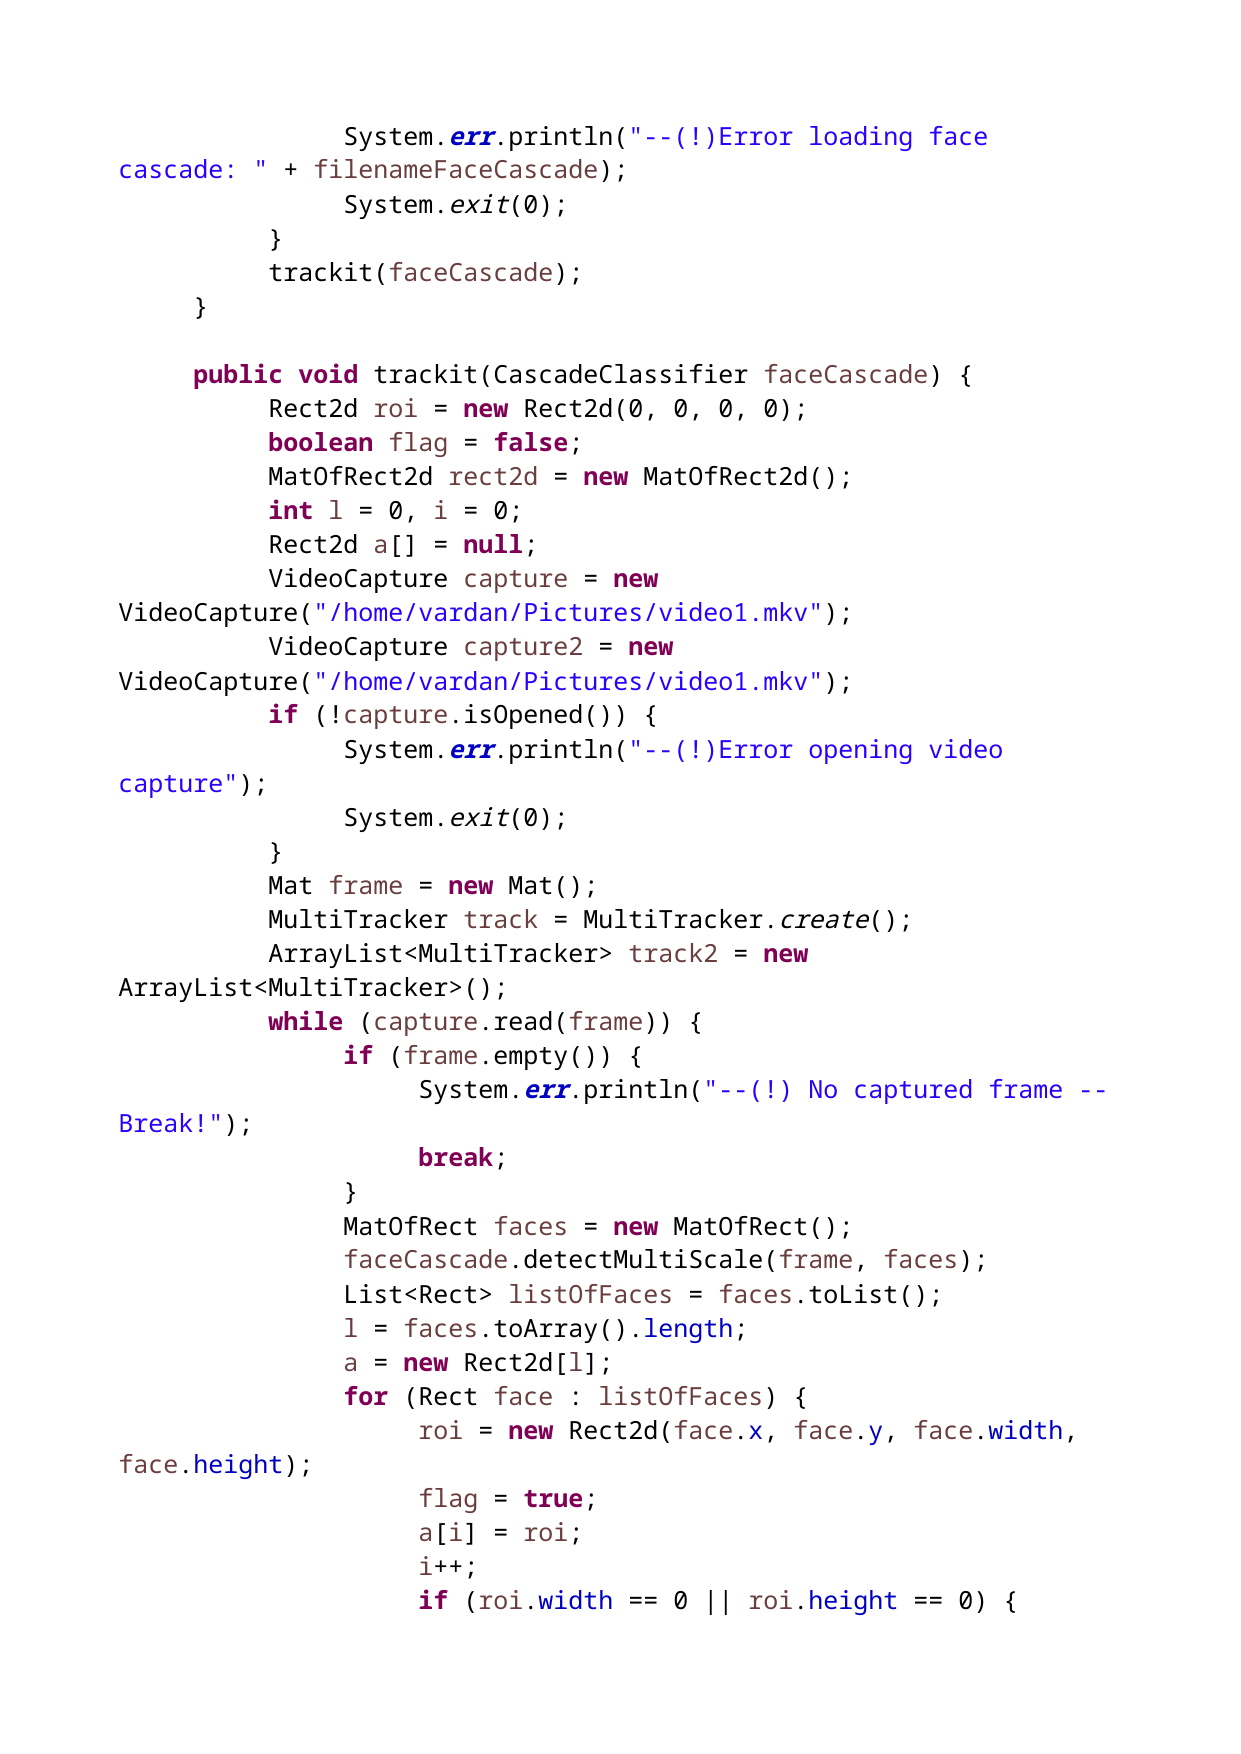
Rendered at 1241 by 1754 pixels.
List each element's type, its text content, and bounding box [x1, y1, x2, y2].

text public void trackit(CascadeClassifier faceCascade) { [118, 357, 1122, 391]
text l = faces.toArray().length; [118, 1310, 1122, 1344]
text faceCascade.detectMultiScale(frame, faces); [118, 1242, 1122, 1276]
text VideoCapture capture2 = new VideoCapture("/home/vardan/Pictures/video1.mkv"); [118, 629, 1122, 697]
text } [118, 288, 1122, 322]
text boolean flag = false; [118, 425, 1122, 459]
text int l = 0, i = 0; [118, 493, 1122, 527]
text flag = true; [118, 1481, 1122, 1515]
text roi = new Rect2d(face.x, face.y, face.width, face.height); [118, 1412, 1122, 1481]
text System.err.println("--(!)Error opening video capture"); [118, 731, 1122, 799]
text Rect2d a[] = null; [118, 527, 1122, 561]
text if (roi.width == 0 || roi.height == 0) { [118, 1583, 1122, 1617]
text for (Rect face : listOfFaces) { [118, 1378, 1122, 1412]
text if (frame.empty()) { [118, 1038, 1122, 1072]
text System.exit(0); [118, 799, 1122, 833]
text ArrayList<MultiTracker> track2 = new ArrayList<MultiTracker>(); [118, 936, 1122, 1004]
text Rect2d roi = new Rect2d(0, 0, 0, 0); [118, 391, 1122, 425]
text Mat frame = new Mat(); [118, 867, 1122, 902]
text MultiTracker track = MultiTracker.create(); [118, 902, 1122, 936]
text System.err.println("--(!) No captured frame -- Break!"); [118, 1072, 1122, 1140]
text } [118, 220, 1122, 254]
text List<Rect> listOfFaces = faces.toList(); [118, 1276, 1122, 1310]
text if (!capture.isOpened()) { [118, 697, 1122, 731]
text while (capture.read(frame)) { [118, 1004, 1122, 1038]
text break; [118, 1140, 1122, 1174]
text a[i] = roi; [118, 1515, 1122, 1549]
text System.exit(0); [118, 186, 1122, 220]
text VideoCapture capture = new VideoCapture("/home/vardan/Pictures/video1.mkv"); [118, 561, 1122, 629]
text trackit(faceCascade); [118, 254, 1122, 288]
text i++; [118, 1549, 1122, 1583]
text } [118, 1174, 1122, 1208]
text } [118, 833, 1122, 867]
text a = new Rect2d[l]; [118, 1344, 1122, 1378]
text System.err.println("--(!)Error loading face cascade: " + filenameFaceCascade); [118, 118, 1122, 186]
text MatOfRect2d rect2d = new MatOfRect2d(); [118, 459, 1122, 493]
text MatOfRect faces = new MatOfRect(); [118, 1208, 1122, 1242]
